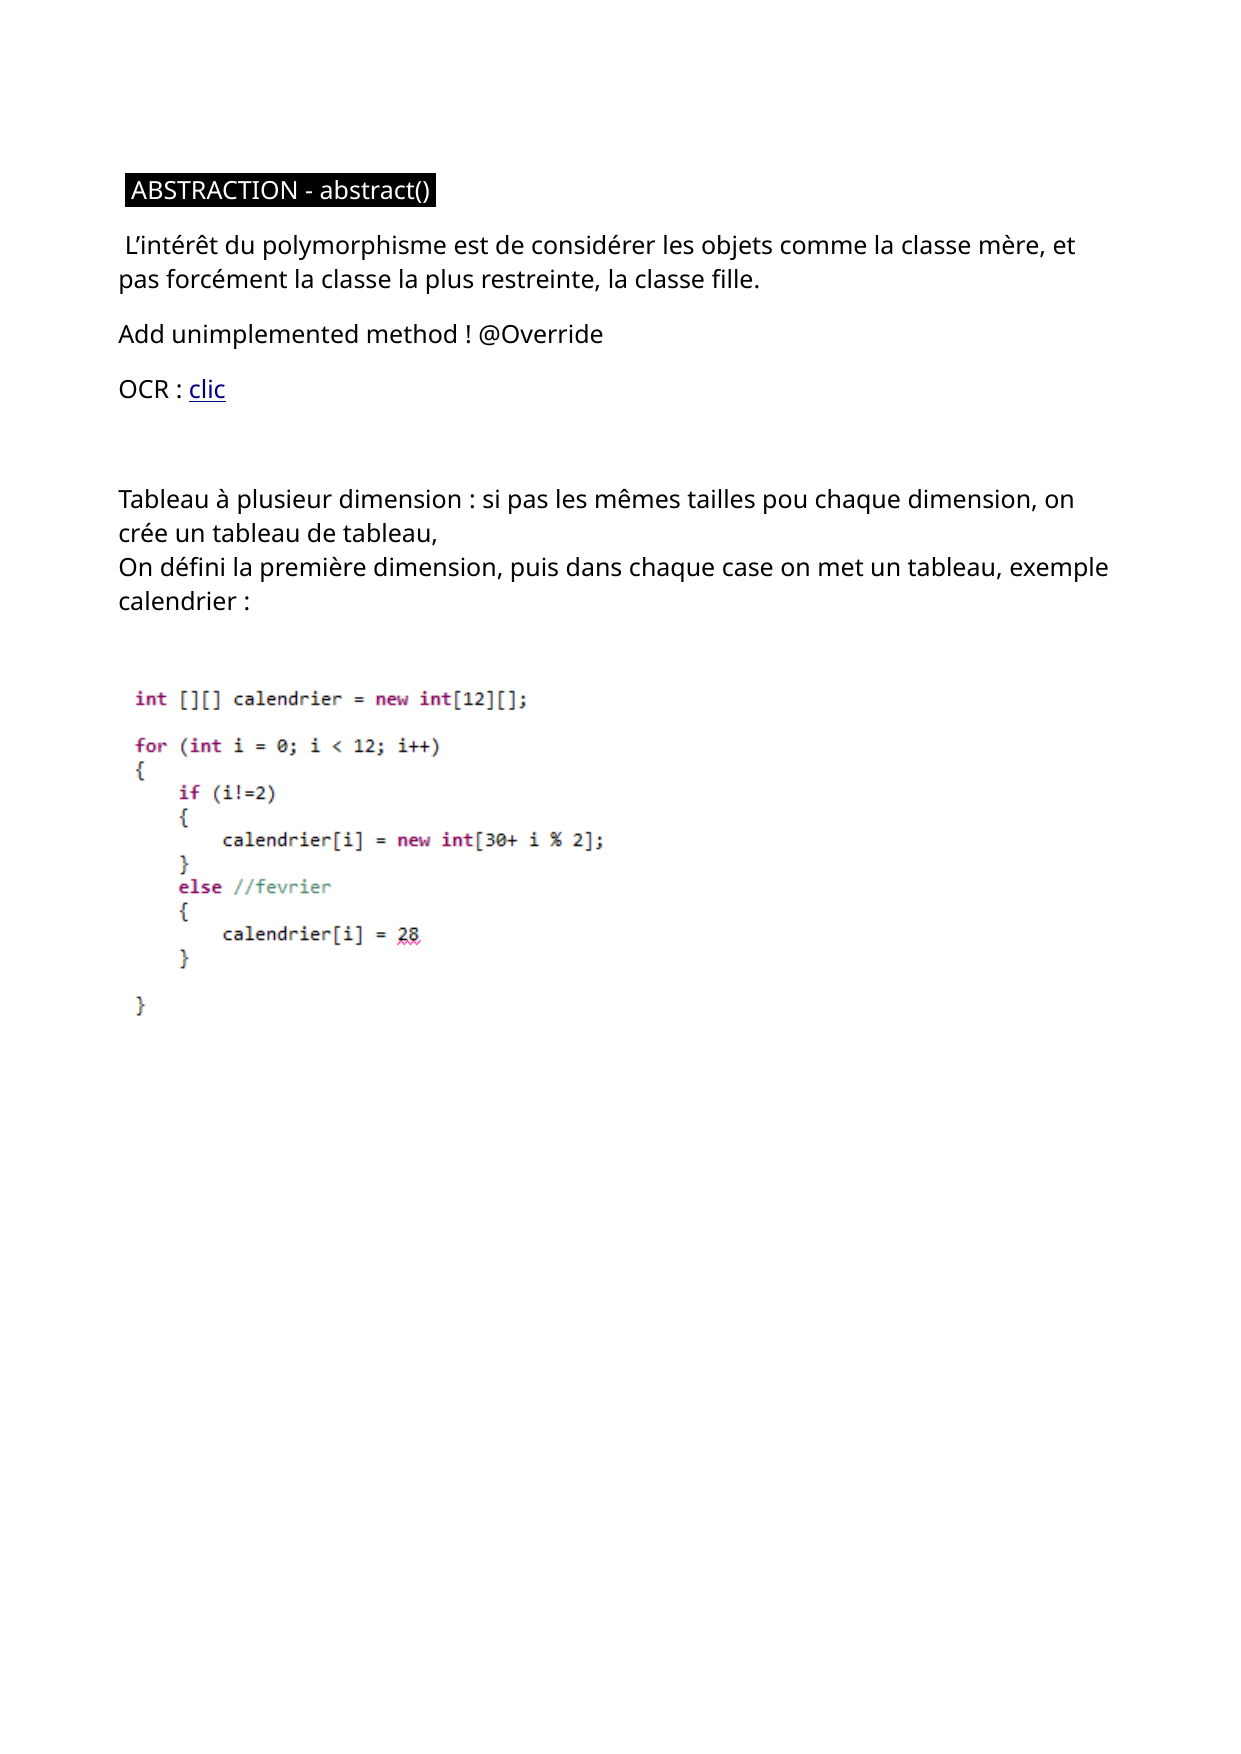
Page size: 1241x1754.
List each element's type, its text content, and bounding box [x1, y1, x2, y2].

text Add unimplemented method ! @Override [118, 317, 1122, 351]
text OCR : clic [118, 372, 1122, 406]
text Tableau à plusieur dimension : si pas les mêmes tailles pou chaque dimension, on crée un tableau de tableau, On défini la première dimension, puis dans chaque case on met un tableau, exemple calendrier : [118, 482, 1122, 618]
text ABSTRACTION - abstract() [118, 173, 1122, 207]
picture [124, 674, 607, 1022]
text L’intérêt du polymorphisme est de considérer les objets comme la classe mère, et pas forcément la classe la plus restreinte, la classe fille. [118, 228, 1122, 296]
